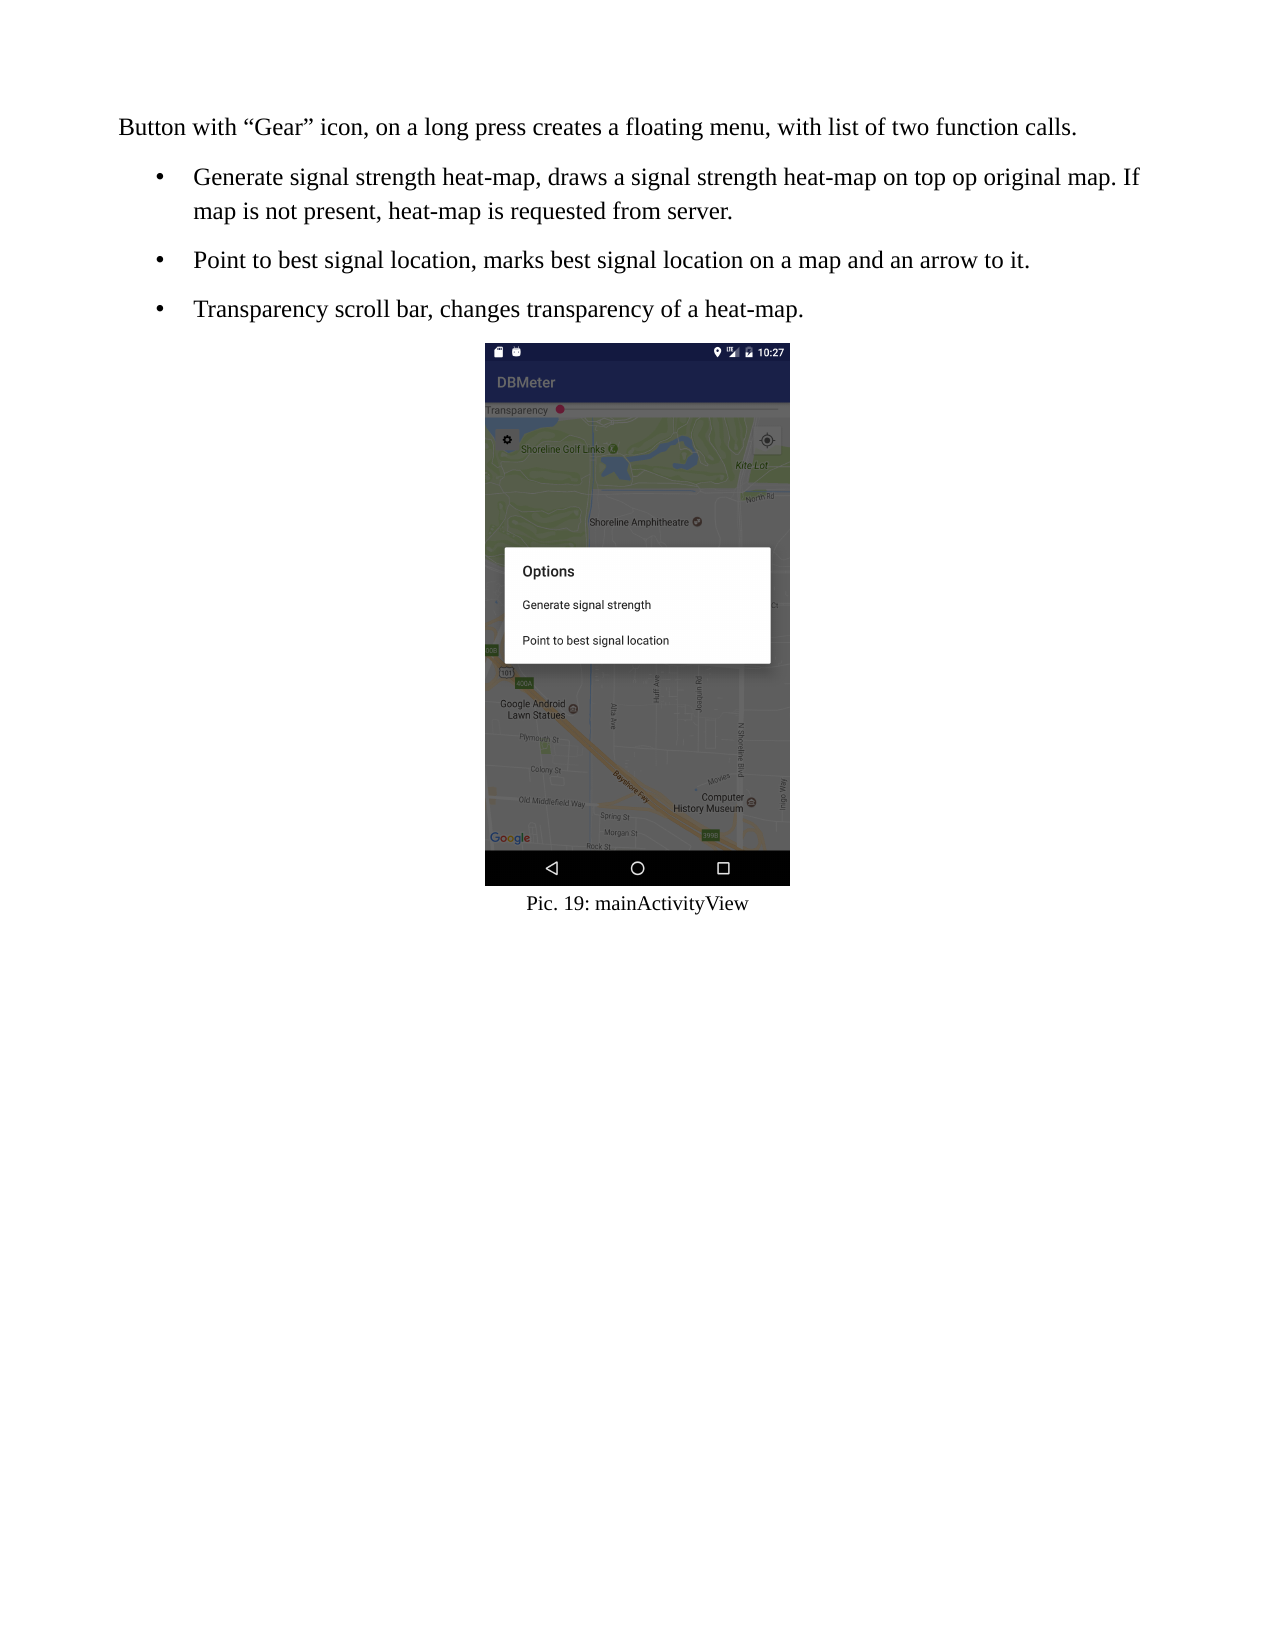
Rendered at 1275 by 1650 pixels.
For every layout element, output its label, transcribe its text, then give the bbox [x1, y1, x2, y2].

list Generate signal strength heat-map, draws a signal strength heat-map on top op original map. If map is not present, heat-map is requested from server. [156, 162, 1157, 225]
list Pic. 19: mainActivityView [118, 343, 1157, 914]
list Transparency scroll bar, changes transparency of a heat-map. [156, 294, 1157, 323]
picture [485, 343, 790, 886]
text Button with “Gear” icon, on a long press creates a floating menu, with list of two function calls. [118, 112, 1157, 141]
list Point to best signal location, marks best signal location on a map and an arrow to it. [156, 245, 1157, 274]
